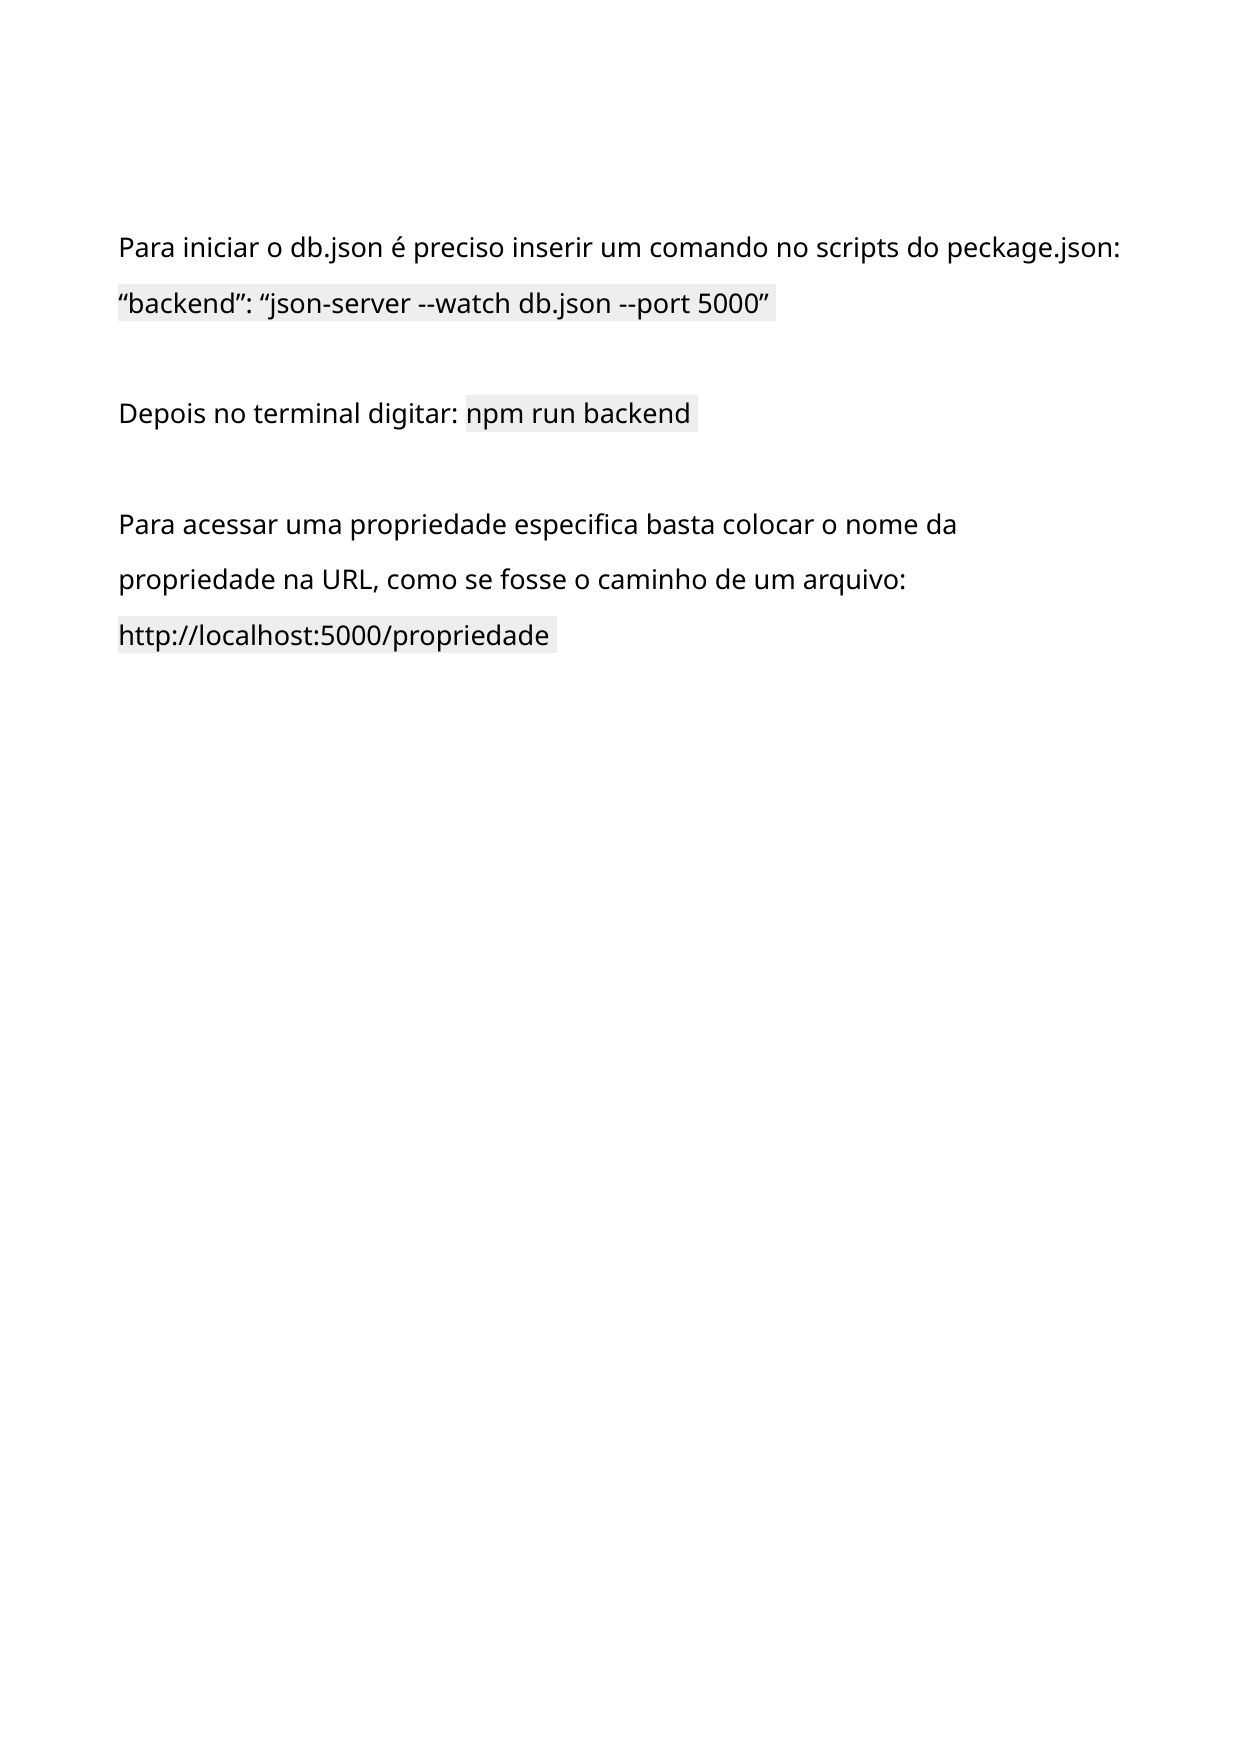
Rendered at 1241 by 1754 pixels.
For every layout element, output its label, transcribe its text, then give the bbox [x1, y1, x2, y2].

text Depois no terminal digitar: npm run backend [118, 395, 1122, 432]
text Para acessar uma propriedade especifica basta colocar o nome da propriedade na URL, como se fosse o caminho de um arquivo: [118, 505, 1122, 597]
text Para iniciar o db.json é preciso inserir um comando no scripts do peckage.json: [118, 229, 1122, 266]
text http://localhost:5000/propriedade [118, 616, 1122, 653]
text “backend”: “json-server --watch db.json --port 5000” [118, 284, 1122, 321]
